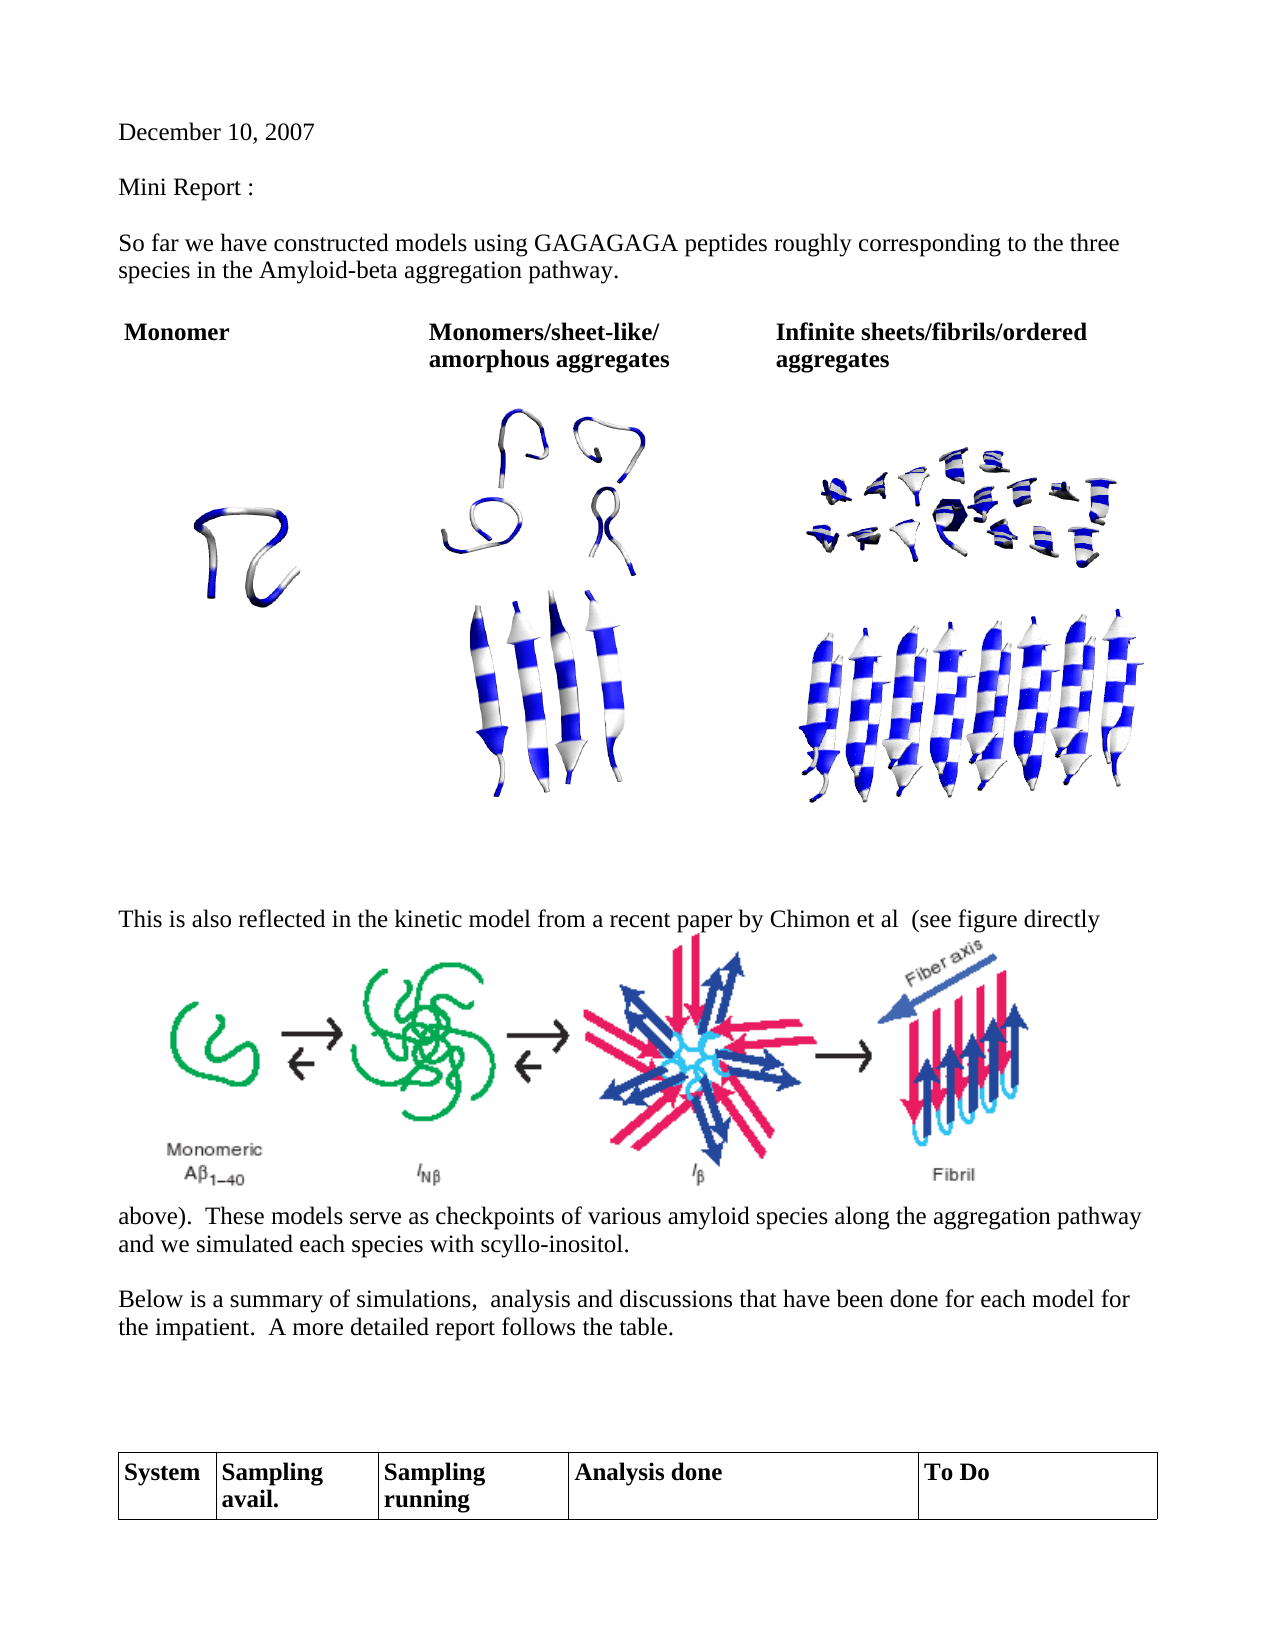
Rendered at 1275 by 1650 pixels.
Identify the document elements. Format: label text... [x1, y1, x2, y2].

picture [798, 608, 1144, 803]
text Mini Report : [118, 173, 1157, 201]
text Below is a summary of simulations, analysis and discussions that have been done for each model for the impatient. A more detailed report follows the table. [118, 1286, 1157, 1341]
text This is also reflected in the kinetic model from a recent paper by Chimon et al (see figure directly above). These models serve as checkpoints of various amyloid species along the aggregation pathway and we simulated each species with scyllo-inositol. [118, 905, 1157, 1258]
table_header Infinite sheets/fibrils/ordered aggregates [770, 312, 1157, 379]
table_header System [119, 1453, 216, 1519]
picture [440, 408, 646, 576]
table_header Analysis done [569, 1453, 918, 1519]
text December 10, 2007 [118, 118, 1157, 146]
picture [469, 590, 625, 797]
table_header To Do [919, 1453, 1157, 1519]
picture [193, 506, 301, 608]
table_header Sampling avail. [217, 1453, 378, 1519]
picture [786, 414, 1139, 590]
table_header Monomers/sheet-like/amorphous aggregates [423, 312, 770, 379]
table_header Monomer [118, 312, 423, 379]
table_header Sampling running [379, 1453, 568, 1519]
text So far we have constructed models using GAGAGAGA peptides roughly corresponding to the three species in the Amyloid-beta aggregation pathway. [118, 229, 1157, 284]
picture [144, 933, 1041, 1203]
